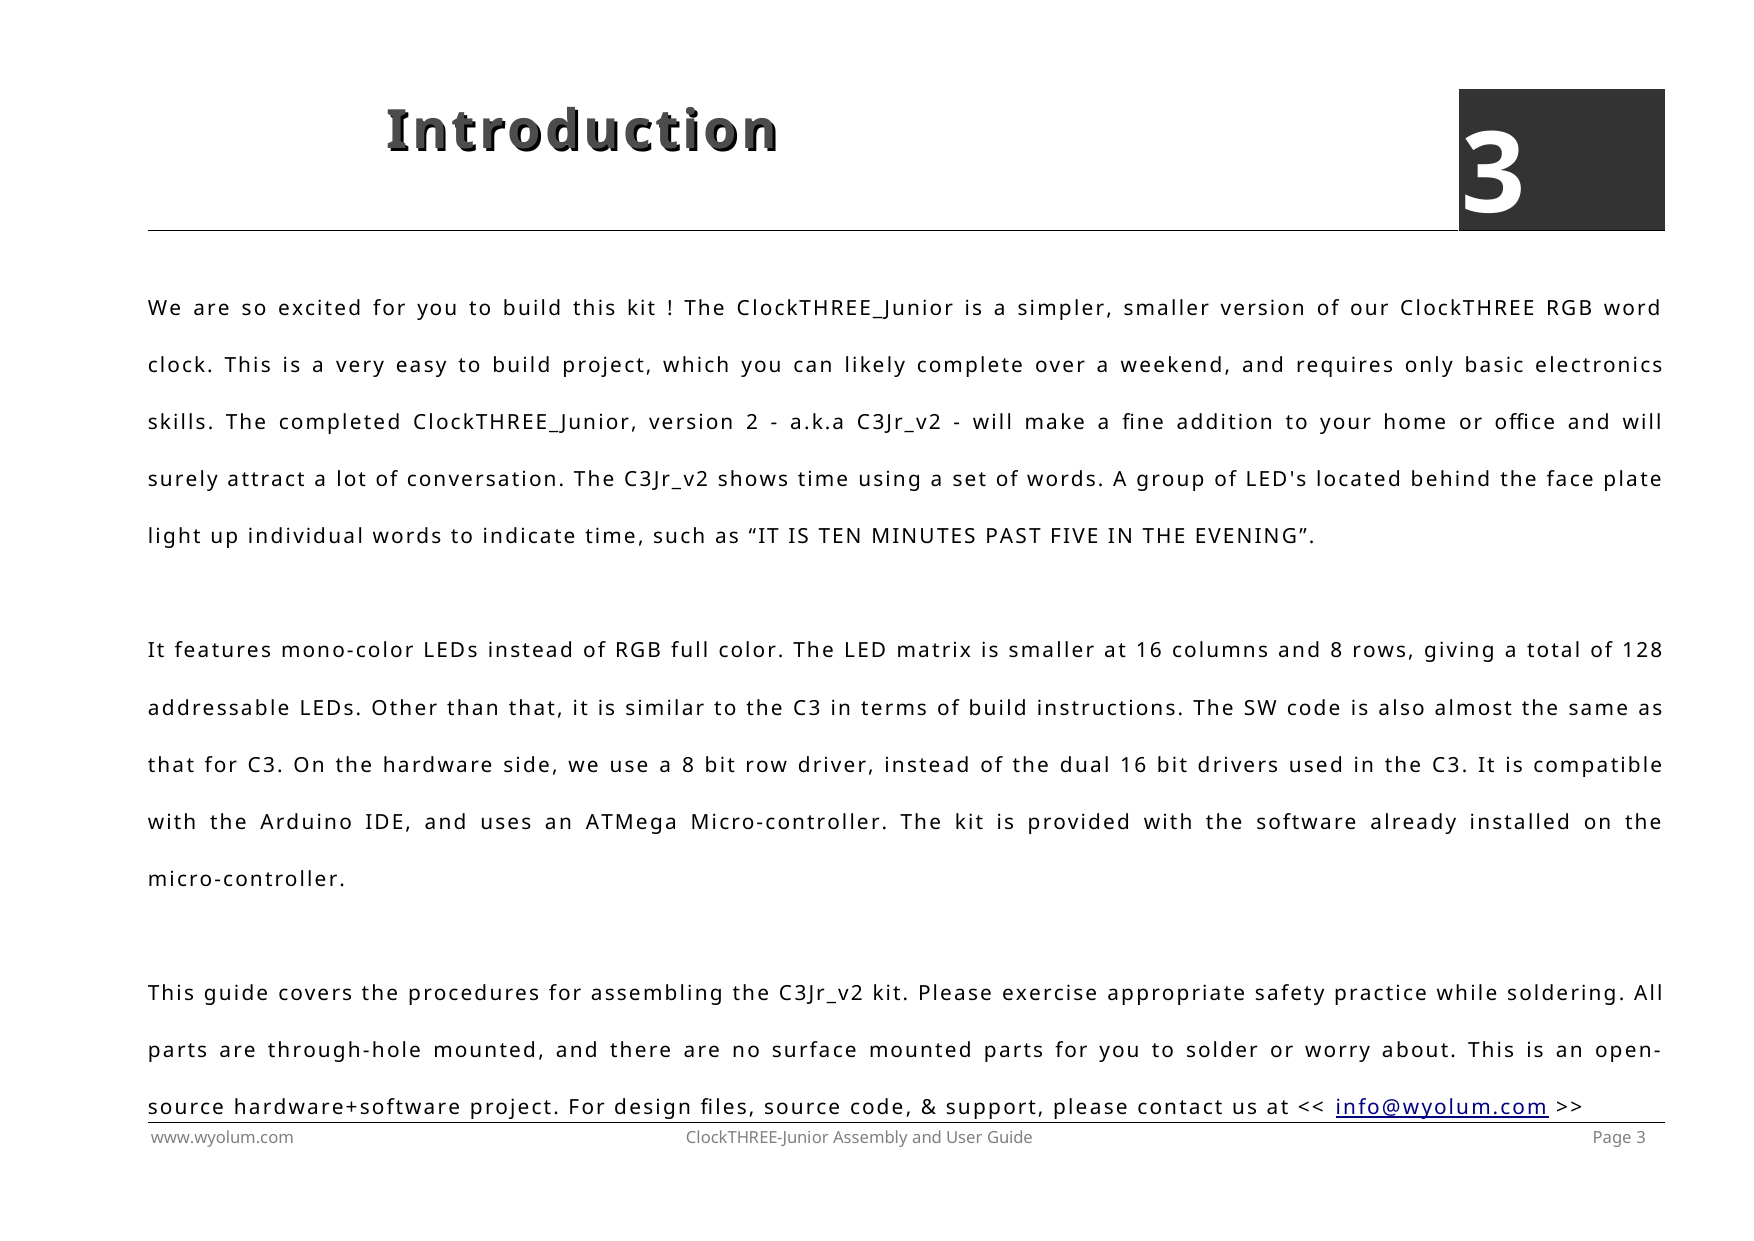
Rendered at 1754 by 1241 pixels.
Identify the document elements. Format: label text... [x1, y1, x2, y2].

table_header Introduction [354, 89, 1458, 183]
text This guide covers the procedures for assembling the C3Jr_v2 kit. Please exercise appropriate safety practice while soldering. All parts are through-hole mounted, and there are no surface mounted parts for you to solder or worry about. This is an open-source hardware+software project. For design files, source code, & support, please contact us at << info@wyolum.com >> [148, 978, 1665, 1121]
text We are so excited for you to build this kit ! The ClockTHREE_Junior is a simpler, smaller version of our ClockTHREE RGB word clock. This is a very easy to build project, which you can likely complete over a weekend, and requires only basic electronics skills. The completed ClockTHREE_Junior, version 2 - a.k.a C3Jr_v2 - will make a fine addition to your home or office and will surely attract a lot of conversation. The C3Jr_v2 shows time using a set of words. A group of LED's located behind the face plate light up individual words to indicate time, such as “IT IS TEN MINUTES PAST FIVE IN THE EVENING”. [148, 293, 1665, 550]
table_header [148, 89, 354, 183]
table_cell [148, 183, 354, 230]
text It features mono-color LEDs instead of RGB full color. The LED matrix is smaller at 16 columns and 8 rows, giving a total of 128 addressable LEDs. Other than that, it is similar to the C3 in terms of build instructions. The SW code is also almost the same as that for C3. On the hardware side, we use a 8 bit row driver, instead of the dual 16 bit drivers used in the C3. It is compatible with the Arduino IDE, and uses an ATMega Micro-controller. The kit is provided with the software already installed on the micro-controller. [148, 635, 1665, 892]
table_header 3 [1459, 89, 1665, 230]
table_cell [354, 183, 1458, 230]
